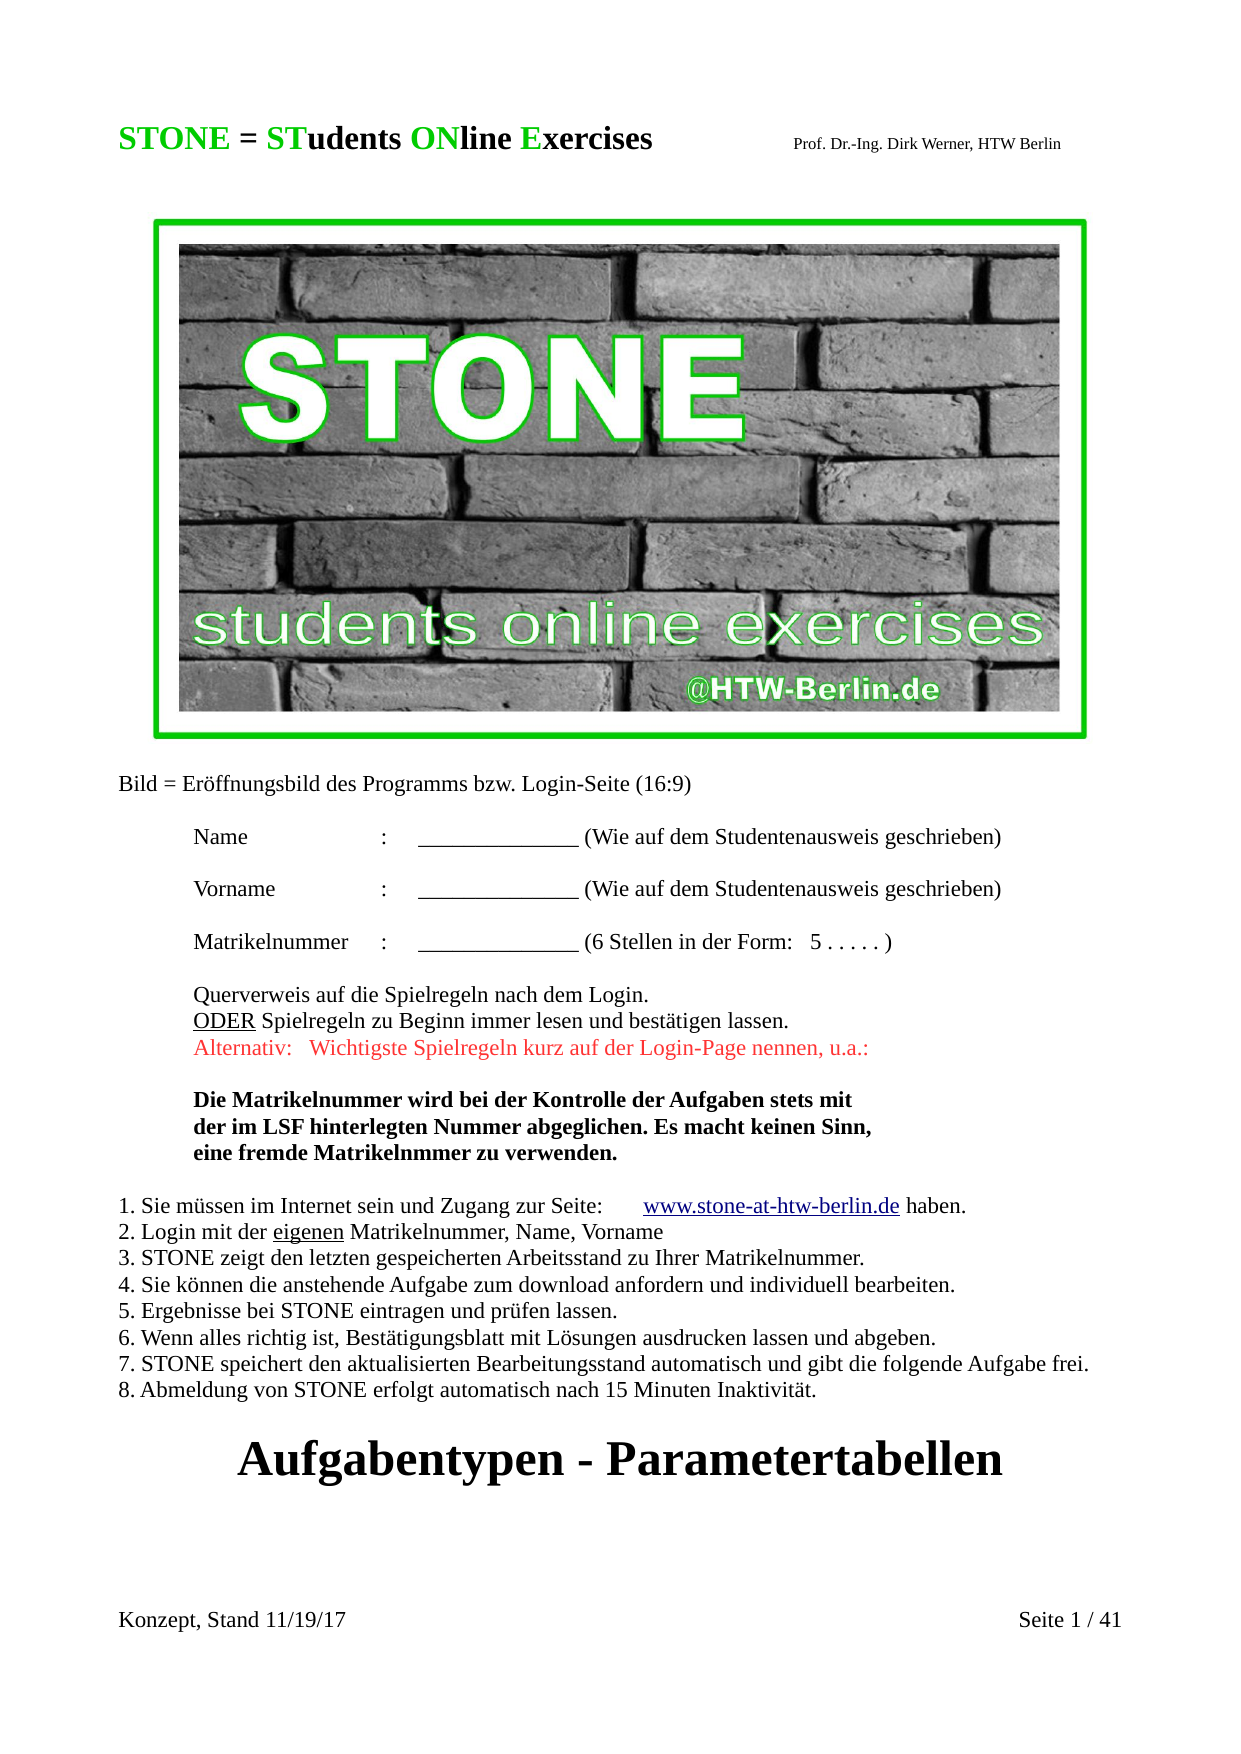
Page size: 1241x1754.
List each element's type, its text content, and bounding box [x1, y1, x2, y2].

text 8. Abmeldung von STONE erfolgt automatisch nach 15 Minuten Inaktivität. [118, 1376, 1122, 1403]
text Matrikelnummer : ______________ (6 Stellen in der Form: 5 . . . . . ) [118, 928, 1122, 954]
text 6. Wenn alles richtig ist, Bestätigungsblatt mit Lösungen ausdrucken lassen und abgeben. [118, 1323, 1122, 1350]
text eine fremde Matrikelnmmer zu verwenden. [118, 1139, 1122, 1165]
text Querverweis auf die Spielregeln nach dem Login. [118, 981, 1122, 1007]
text 5. Ergebnisse bei STONE eintragen und prüfen lassen. [118, 1297, 1122, 1323]
text 3. STONE zeigt den letzten gespeicherten Arbeitsstand zu Ihrer Matrikelnummer. [118, 1244, 1122, 1271]
text 4. Sie können die anstehende Aufgabe zum download anfordern und individuell bearbeiten. [118, 1271, 1122, 1297]
text 1. Sie müssen im Internet sein und Zugang zur Seite: www.stone-at-htw-berlin.de haben. [118, 1192, 1122, 1218]
text Die Matrikelnummer wird bei der Kontrolle der Aufgaben stets mit [118, 1086, 1122, 1113]
text Vorname : ______________ (Wie auf dem Studentenausweis geschrieben) [118, 876, 1122, 902]
picture [147, 212, 1093, 744]
text der im LSF hinterlegten Nummer abgeglichen. Es macht keinen Sinn, [118, 1113, 1122, 1139]
text ODER Spielregeln zu Beginn immer lesen und bestätigen lassen. [118, 1007, 1122, 1034]
text 2. Login mit der eigenen Matrikelnummer, Name, Vorname [118, 1218, 1122, 1244]
text 7. STONE speichert den aktualisierten Bearbeitungsstand automatisch und gibt die folgende Aufgabe frei. [118, 1350, 1122, 1376]
text Alternativ: Wichtigste Spielregeln kurz auf der Login-Page nennen, u.a.: [118, 1034, 1122, 1060]
text Aufgabentypen - Parametertabellen [118, 1429, 1122, 1486]
text Bild = Eröffnungsbild des Programms bzw. Login-Seite (16:9) [118, 770, 1122, 796]
text Name : ______________ (Wie auf dem Studentenausweis geschrieben) [118, 823, 1122, 849]
